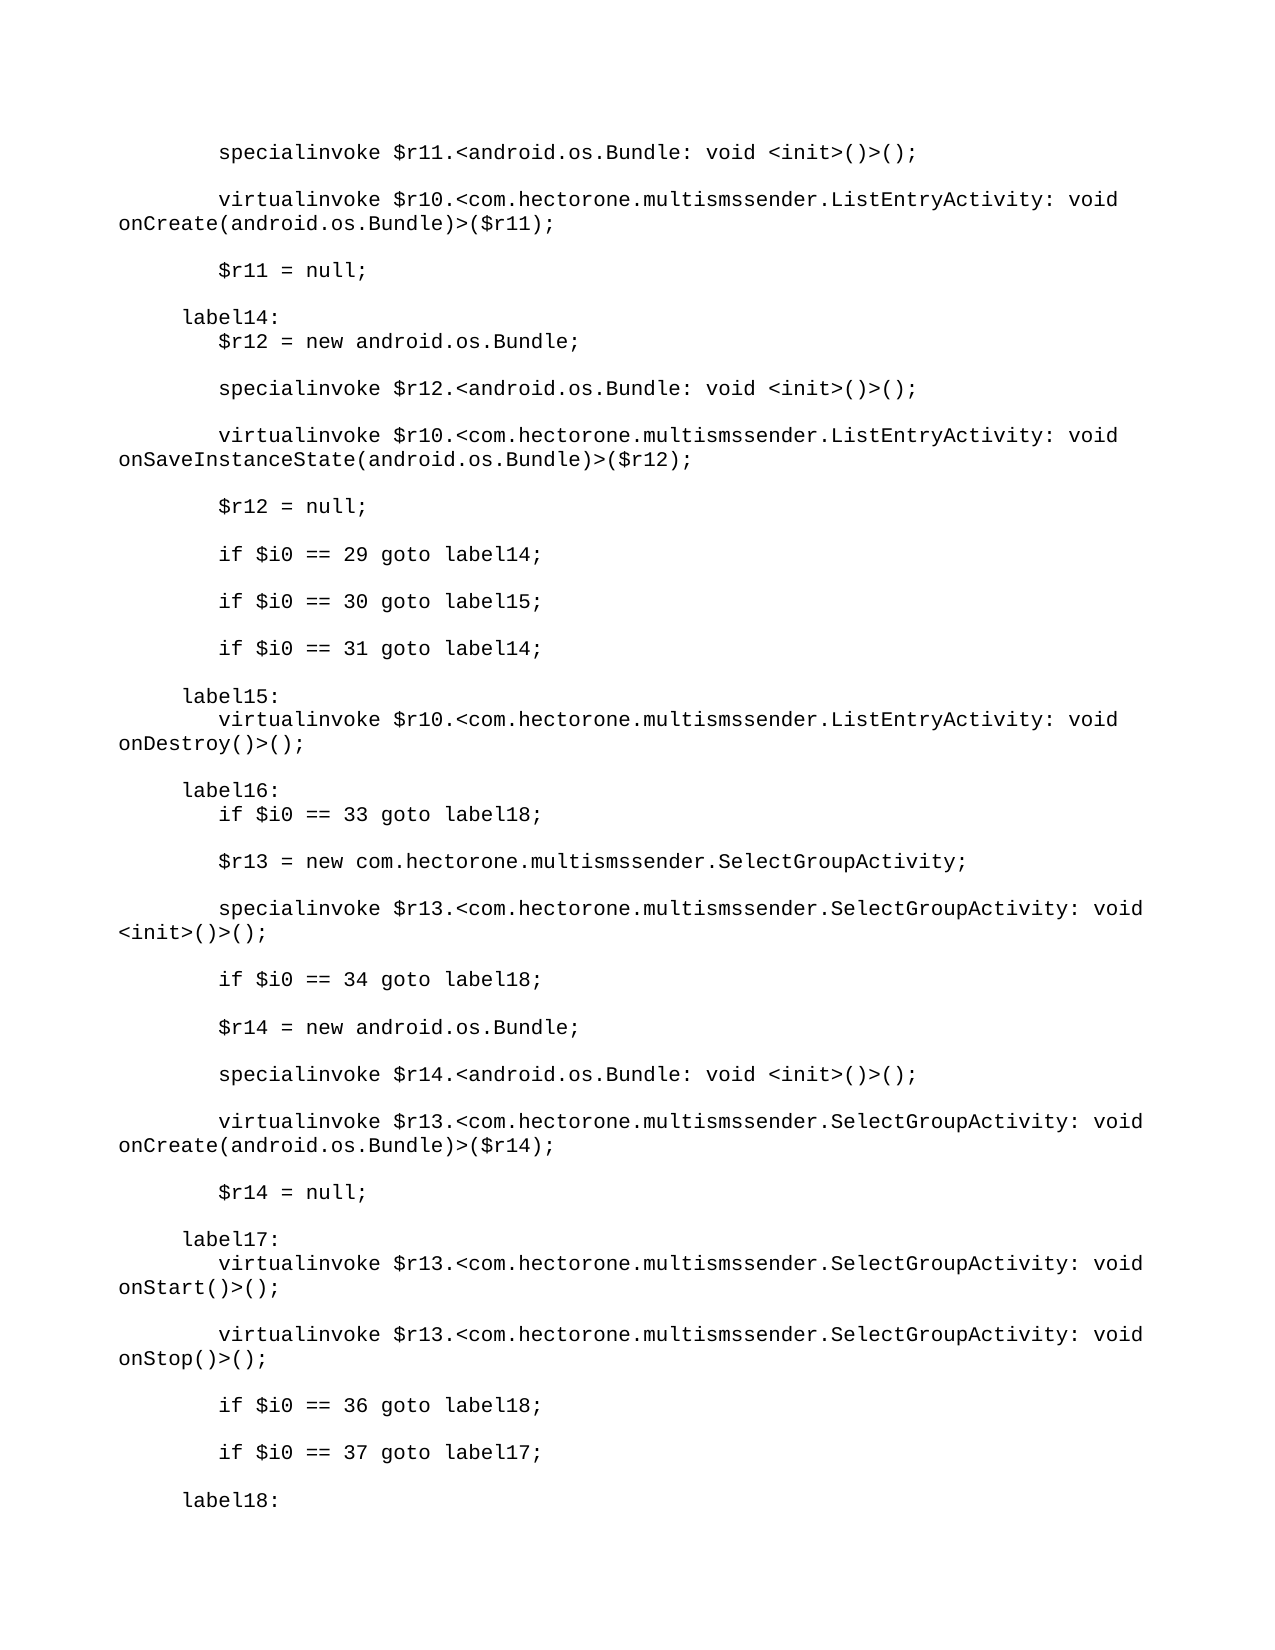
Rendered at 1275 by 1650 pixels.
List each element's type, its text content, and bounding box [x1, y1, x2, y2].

text label14: [118, 307, 1157, 331]
text if $i0 == 37 goto label17; [118, 1442, 1157, 1466]
text label15: [118, 686, 1157, 709]
text $r11 = null; [118, 260, 1157, 284]
text specialinvoke $r11.<android.os.Bundle: void <init>()>(); [118, 142, 1157, 165]
text if $i0 == 33 goto label18; [118, 804, 1157, 827]
text specialinvoke $r12.<android.os.Bundle: void <init>()>(); [118, 378, 1157, 402]
text $r14 = new android.os.Bundle; [118, 1017, 1157, 1040]
text specialinvoke $r14.<android.os.Bundle: void <init>()>(); [118, 1064, 1157, 1088]
text virtualinvoke $r10.<com.hectorone.multismssender.ListEntryActivity: void onSaveInstanceState(android.os.Bundle)>($r12); [118, 426, 1157, 473]
text $r12 = new android.os.Bundle; [118, 331, 1157, 354]
text label17: [118, 1229, 1157, 1253]
text label16: [118, 780, 1157, 804]
text $r12 = null; [118, 496, 1157, 520]
text virtualinvoke $r13.<com.hectorone.multismssender.SelectGroupActivity: void onStart()>(); [118, 1253, 1157, 1300]
text if $i0 == 30 goto label15; [118, 591, 1157, 615]
text $r13 = new com.hectorone.multismssender.SelectGroupActivity; [118, 851, 1157, 875]
text if $i0 == 34 goto label18; [118, 969, 1157, 993]
text if $i0 == 36 goto label18; [118, 1395, 1157, 1419]
text virtualinvoke $r10.<com.hectorone.multismssender.ListEntryActivity: void onDestroy()>(); [118, 709, 1157, 757]
text virtualinvoke $r13.<com.hectorone.multismssender.SelectGroupActivity: void onStop()>(); [118, 1324, 1157, 1371]
text $r14 = null; [118, 1182, 1157, 1206]
text if $i0 == 31 goto label14; [118, 638, 1157, 662]
text specialinvoke $r13.<com.hectorone.multismssender.SelectGroupActivity: void <init>()>(); [118, 898, 1157, 946]
text label18: [118, 1489, 1157, 1513]
text virtualinvoke $r13.<com.hectorone.multismssender.SelectGroupActivity: void onCreate(android.os.Bundle)>($r14); [118, 1111, 1157, 1158]
text virtualinvoke $r10.<com.hectorone.multismssender.ListEntryActivity: void onCreate(android.os.Bundle)>($r11); [118, 189, 1157, 236]
text if $i0 == 29 goto label14; [118, 544, 1157, 567]
